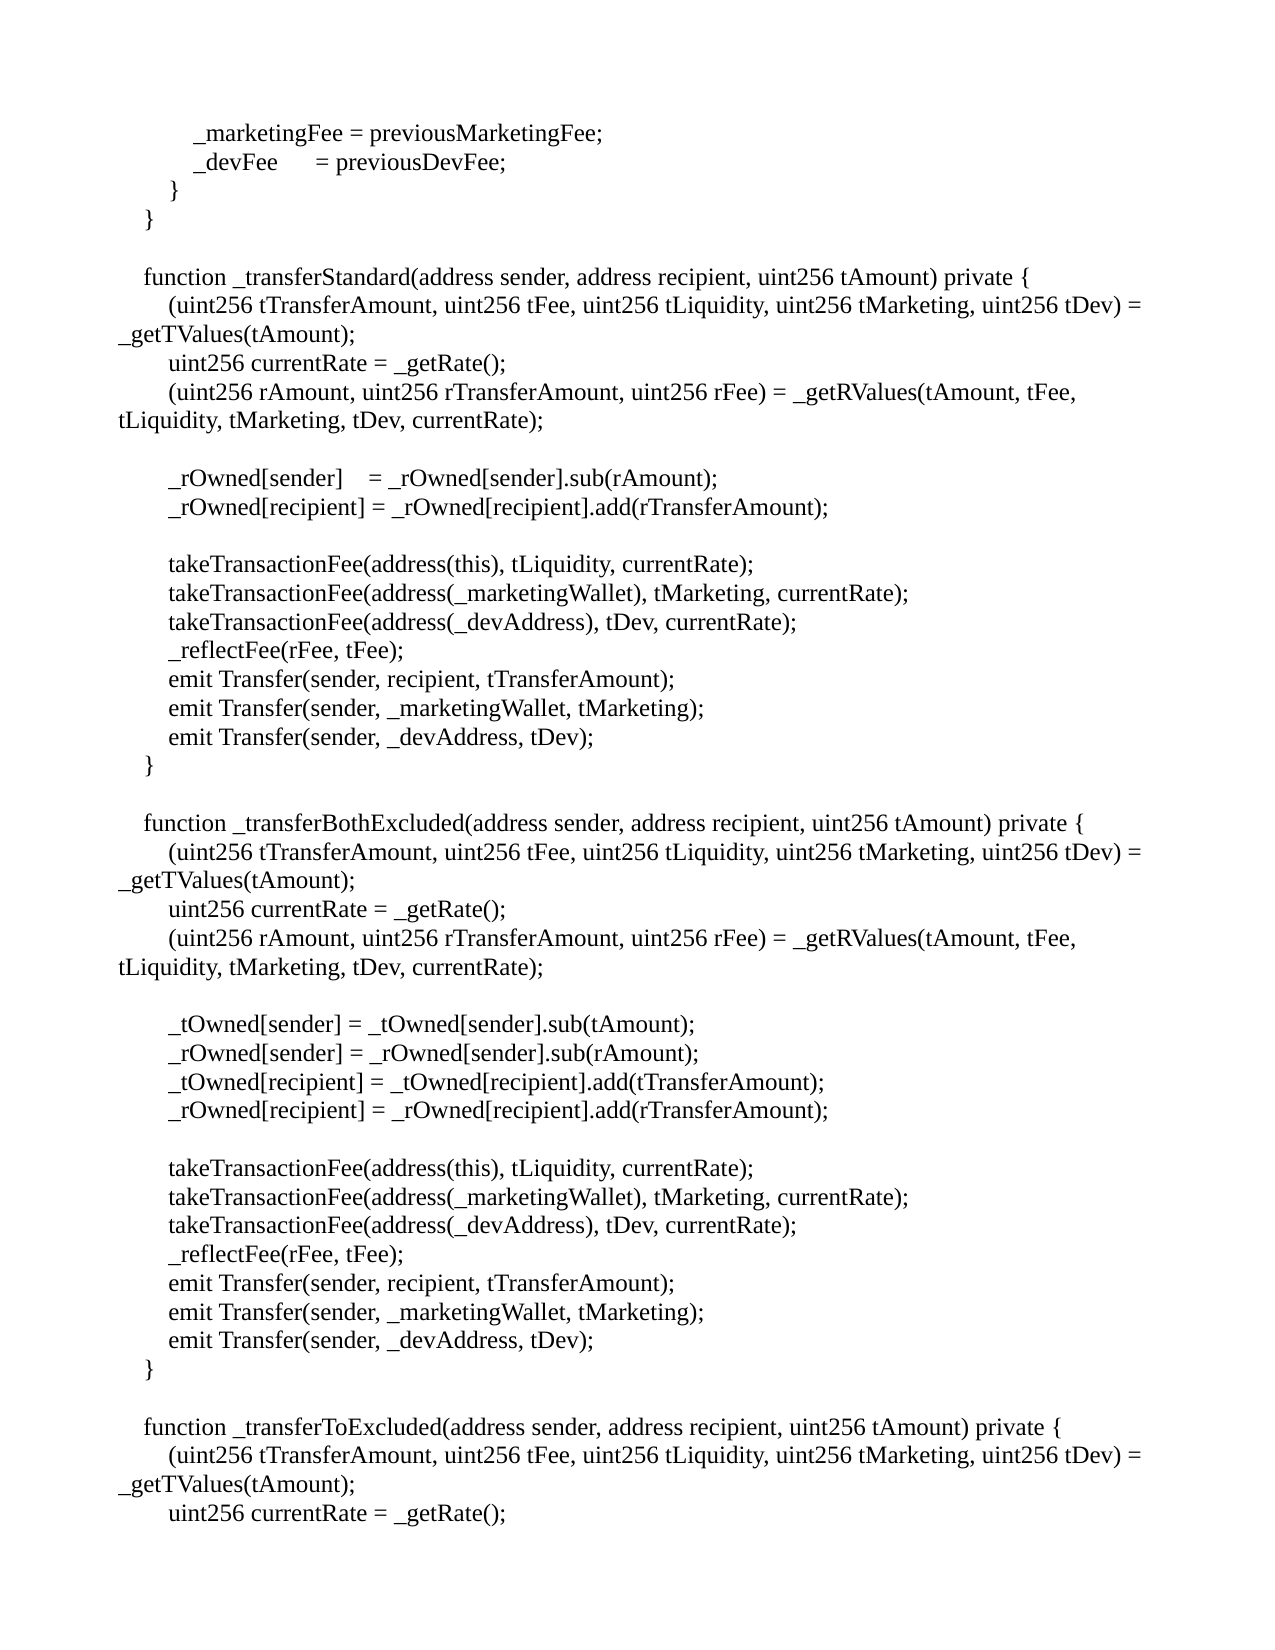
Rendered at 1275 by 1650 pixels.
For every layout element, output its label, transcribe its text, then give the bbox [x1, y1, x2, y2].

text _marketingFee = previousMarketingFee; _devFee = previousDevFee; } } function _transferStandard(address sender, address recipient, uint256 tAmount) private { (uint256 tTransferAmount, uint256 tFee, uint256 tLiquidity, uint256 tMarketing, uint256 tDev) = _getTValues(tAmount); uint256 currentRate = _getRate(); (uint256 rAmount, uint256 rTransferAmount, uint256 rFee) = _getRValues(tAmount, tFee, tLiquidity, tMarketing, tDev, currentRate); _rOwned[sender] = _rOwned[sender].sub(rAmount); _rOwned[recipient] = _rOwned[recipient].add(rTransferAmount); takeTransactionFee(address(this), tLiquidity, currentRate); takeTransactionFee(address(_marketingWallet), tMarketing, currentRate); takeTransactionFee(address(_devAddress), tDev, currentRate); _reflectFee(rFee, tFee); emit Transfer(sender, recipient, tTransferAmount); emit Transfer(sender, _marketingWallet, tMarketing); emit Transfer(sender, _devAddress, tDev); } function _transferBothExcluded(address sender, address recipient, uint256 tAmount) private { (uint256 tTransferAmount, uint256 tFee, uint256 tLiquidity, uint256 tMarketing, uint256 tDev) = _getTValues(tAmount); uint256 currentRate = _getRate(); (uint256 rAmount, uint256 rTransferAmount, uint256 rFee) = _getRValues(tAmount, tFee, tLiquidity, tMarketing, tDev, currentRate); _tOwned[sender] = _tOwned[sender].sub(tAmount); _rOwned[sender] = _rOwned[sender].sub(rAmount); _tOwned[recipient] = _tOwned[recipient].add(tTransferAmount); _rOwned[recipient] = _rOwned[recipient].add(rTransferAmount); takeTransactionFee(address(this), tLiquidity, currentRate); takeTransactionFee(address(_marketingWallet), tMarketing, currentRate); takeTransactionFee(address(_devAddress), tDev, currentRate); _reflectFee(rFee, tFee); emit Transfer(sender, recipient, tTransferAmount); emit Transfer(sender, _marketingWallet, tMarketing); emit Transfer(sender, _devAddress, tDev); } function _transferToExcluded(address sender, address recipient, uint256 tAmount) private { (uint256 tTransferAmount, uint256 tFee, uint256 tLiquidity, uint256 tMarketing, uint256 tDev) = _getTValues(tAmount); uint256 currentRate = _getRate(); [118, 118, 1157, 1527]
